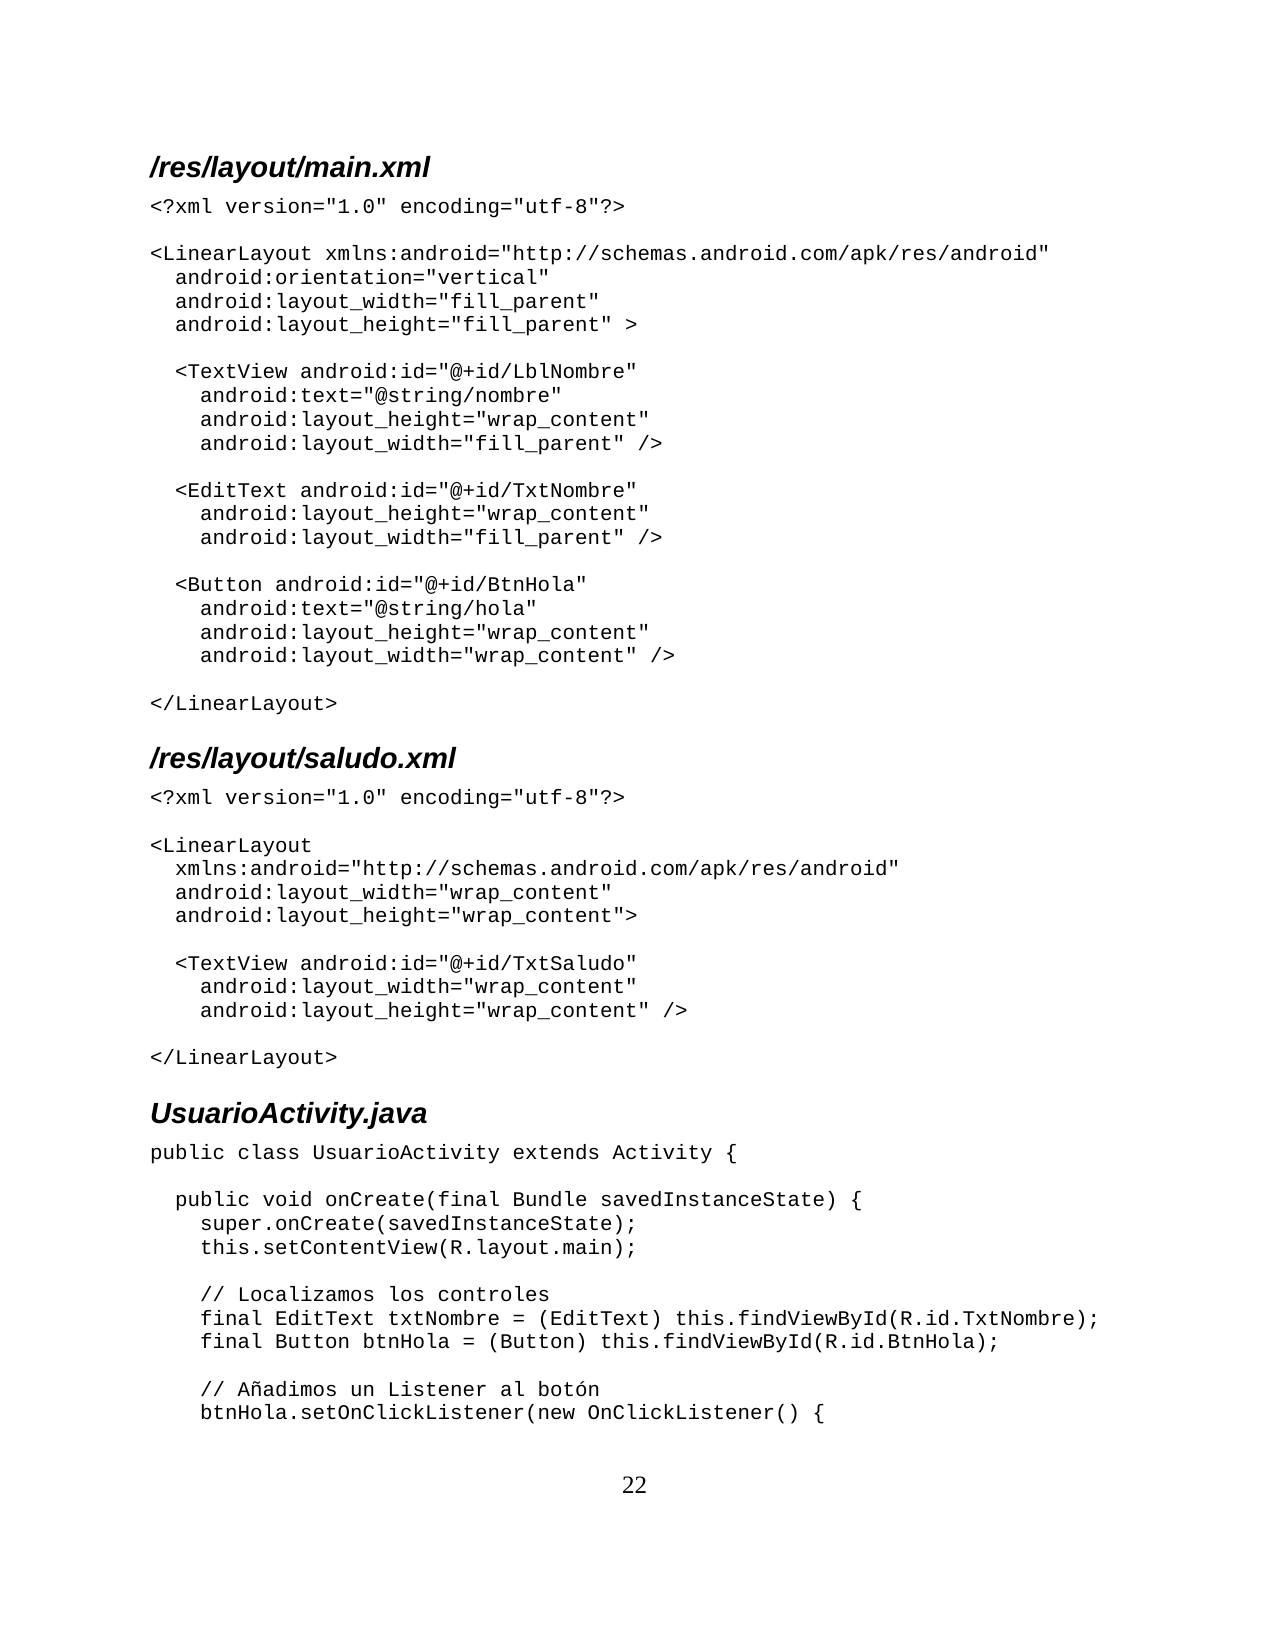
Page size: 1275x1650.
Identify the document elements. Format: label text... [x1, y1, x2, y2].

text <?xml version="1.0" encoding="utf-8"?> [150, 196, 1125, 220]
text // Añadimos un Listener al botón [150, 1378, 1125, 1402]
subtitle UsuarioActivity.java [150, 1096, 1125, 1129]
text android:layout_width="wrap_content" /> [150, 645, 1125, 669]
text android:layout_width="wrap_content" [150, 882, 1125, 906]
text this.setContentView(R.layout.main); [150, 1237, 1125, 1260]
text android:layout_height="fill_parent" > [150, 314, 1125, 338]
text android:layout_width="fill_parent" /> [150, 527, 1125, 551]
text android:layout_height="wrap_content" [150, 622, 1125, 645]
subtitle /res/layout/saludo.xml [150, 741, 1125, 775]
text final EditText txtNombre = (EditText) this.findViewById(R.id.TxtNombre); [150, 1308, 1125, 1331]
text <?xml version="1.0" encoding="utf-8"?> [150, 787, 1125, 811]
text xmlns:android="http://schemas.android.com/apk/res/android" [150, 858, 1125, 882]
text </LinearLayout> [150, 693, 1125, 716]
text <EditText android:id="@+id/TxtNombre" [150, 480, 1125, 503]
text android:layout_width="fill_parent" [150, 291, 1125, 314]
text android:layout_width="fill_parent" /> [150, 432, 1125, 456]
text public void onCreate(final Bundle savedInstanceState) { [150, 1189, 1125, 1213]
text android:text="@string/hola" [150, 598, 1125, 622]
text <TextView android:id="@+id/LblNombre" [150, 362, 1125, 385]
text super.onCreate(savedInstanceState); [150, 1213, 1125, 1237]
text <LinearLayout xmlns:android="http://schemas.android.com/apk/res/android" [150, 243, 1125, 267]
subtitle /res/layout/main.xml [150, 150, 1125, 183]
text android:text="@string/nombre" [150, 385, 1125, 409]
text </LinearLayout> [150, 1047, 1125, 1071]
text <Button android:id="@+id/BtnHola" [150, 574, 1125, 598]
text android:layout_width="wrap_content" [150, 976, 1125, 1000]
text android:layout_height="wrap_content" [150, 409, 1125, 432]
text public class UsuarioActivity extends Activity { [150, 1142, 1125, 1166]
text <LinearLayout [150, 834, 1125, 858]
text android:layout_height="wrap_content" [150, 503, 1125, 527]
text android:layout_height="wrap_content"> [150, 906, 1125, 929]
text android:layout_height="wrap_content" /> [150, 1000, 1125, 1024]
text // Localizamos los controles [150, 1284, 1125, 1308]
text android:orientation="vertical" [150, 267, 1125, 291]
text btnHola.setOnClickListener(new OnClickListener() { [150, 1402, 1125, 1426]
text <TextView android:id="@+id/TxtSaludo" [150, 953, 1125, 976]
text final Button btnHola = (Button) this.findViewById(R.id.BtnHola); [150, 1331, 1125, 1355]
